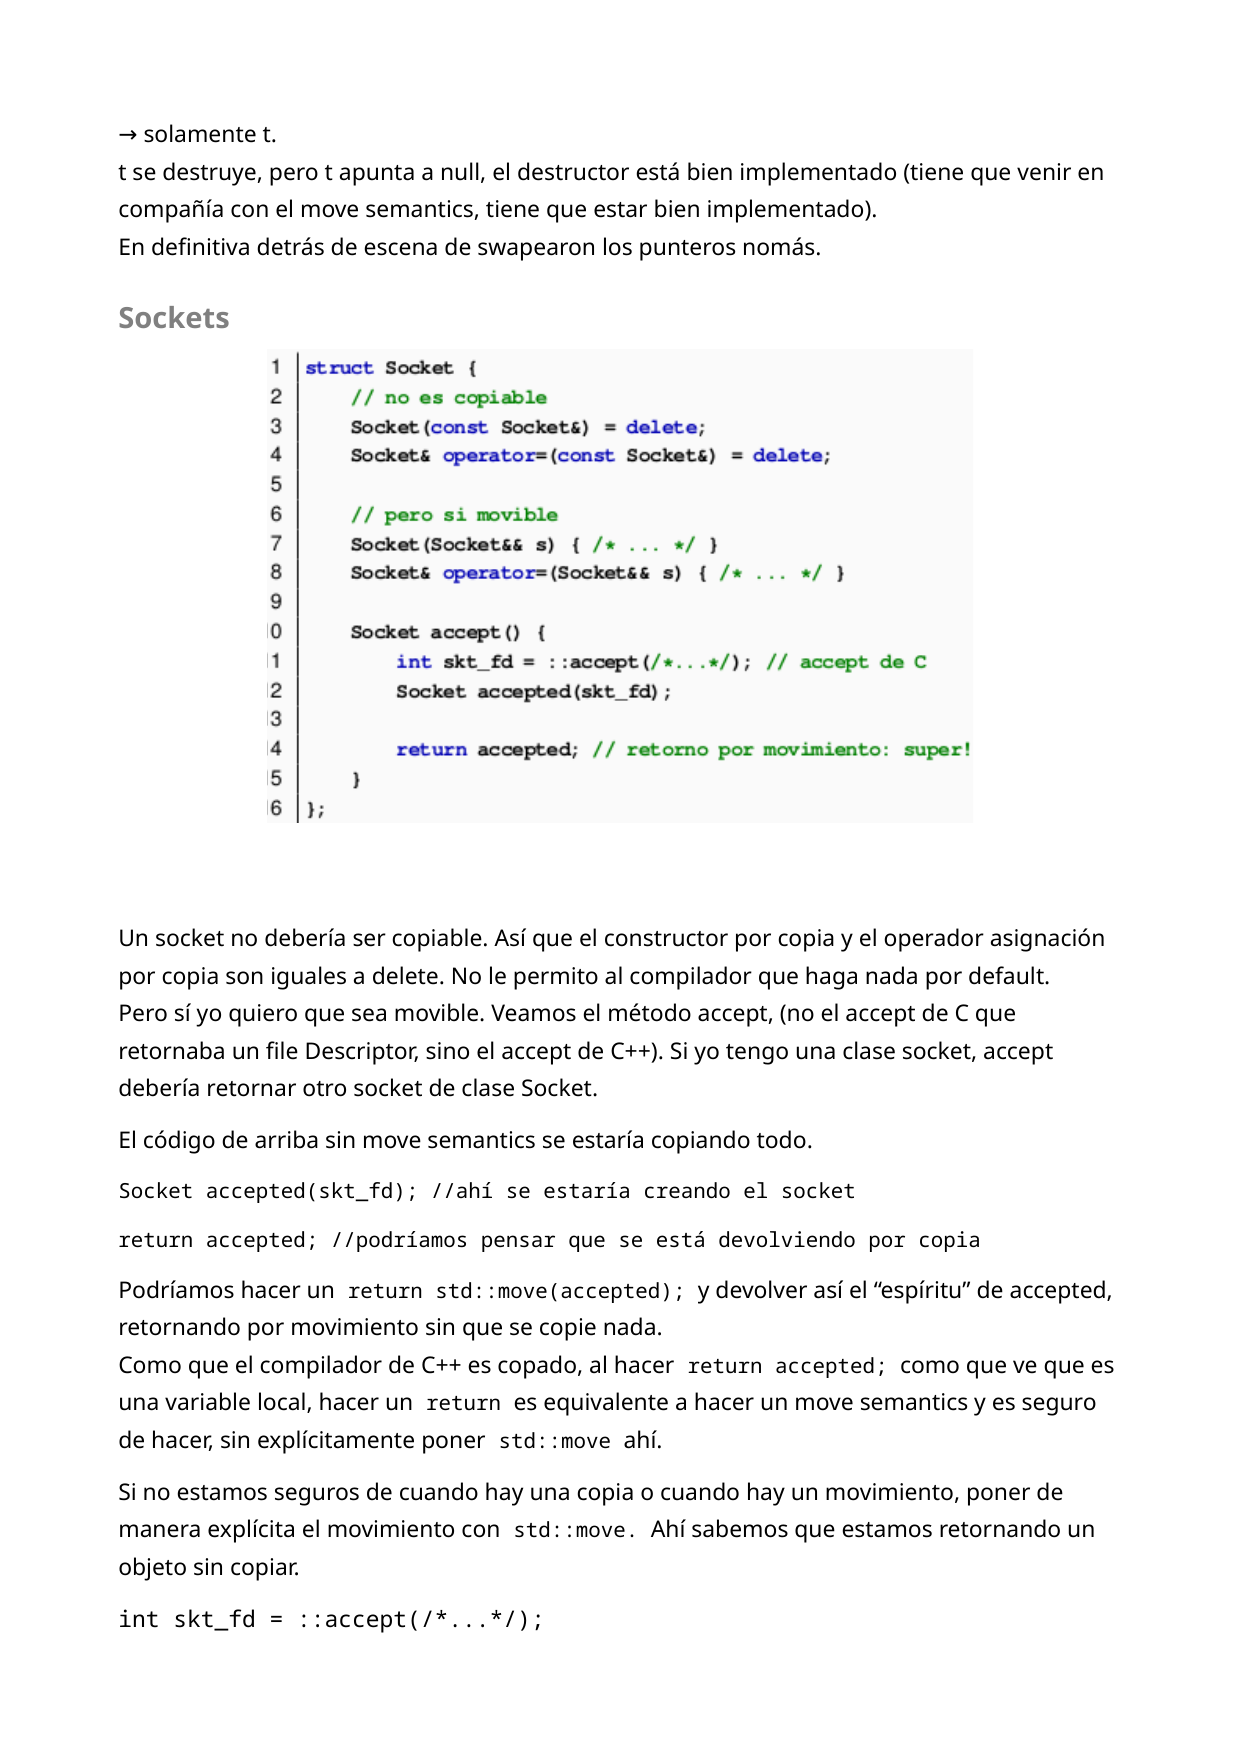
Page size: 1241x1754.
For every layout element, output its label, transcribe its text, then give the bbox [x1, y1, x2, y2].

text Socket accepted(skt_fd); //ahí se estaría creando el socket [118, 1177, 1122, 1205]
picture [267, 349, 974, 823]
subtitle Sockets [118, 297, 1122, 337]
text Podríamos hacer un return std::move(accepted); y devolver así el “espíritu” de accepted, retornando por movimiento sin que se copie nada. Como que el compilador de C++ es copado, al hacer return accepted; como que ve que es una variable local, hacer un return es equivalente a hacer un move semantics y es seguro de hacer, sin explícitamente poner std::move ahí. [118, 1274, 1122, 1455]
text → solamente t. t se destruye, pero t apunta a null, el destructor está bien implementado (tiene que venir en compañía con el move semantics, tiene que estar bien implementado). En definitiva detrás de escena de swapearon los punteros nomás. [118, 118, 1122, 262]
text El código de arriba sin move semantics se estaría copiando todo. [118, 1124, 1122, 1156]
text int skt_fd = ::accept(/*...*/); [118, 1603, 1122, 1634]
text return accepted; //podríamos pensar que se está devolviendo por copia [118, 1225, 1122, 1254]
text Si no estamos seguros de cuando hay una copia o cuando hay un movimiento, poner de manera explícita el movimiento con std::move. Ahí sabemos que estamos retornando un objeto sin copiar. [118, 1476, 1122, 1582]
text Un socket no debería ser copiable. Así que el constructor por copia y el operador asignación por copia son iguales a delete. No le permito al compilador que haga nada por default. Pero sí yo quiero que sea movible. Veamos el método accept, (no el accept de C que retornaba un file Descriptor, sino el accept de C++). Si yo tengo una clase socket, accept debería retornar otro socket de clase Socket. [118, 922, 1122, 1104]
